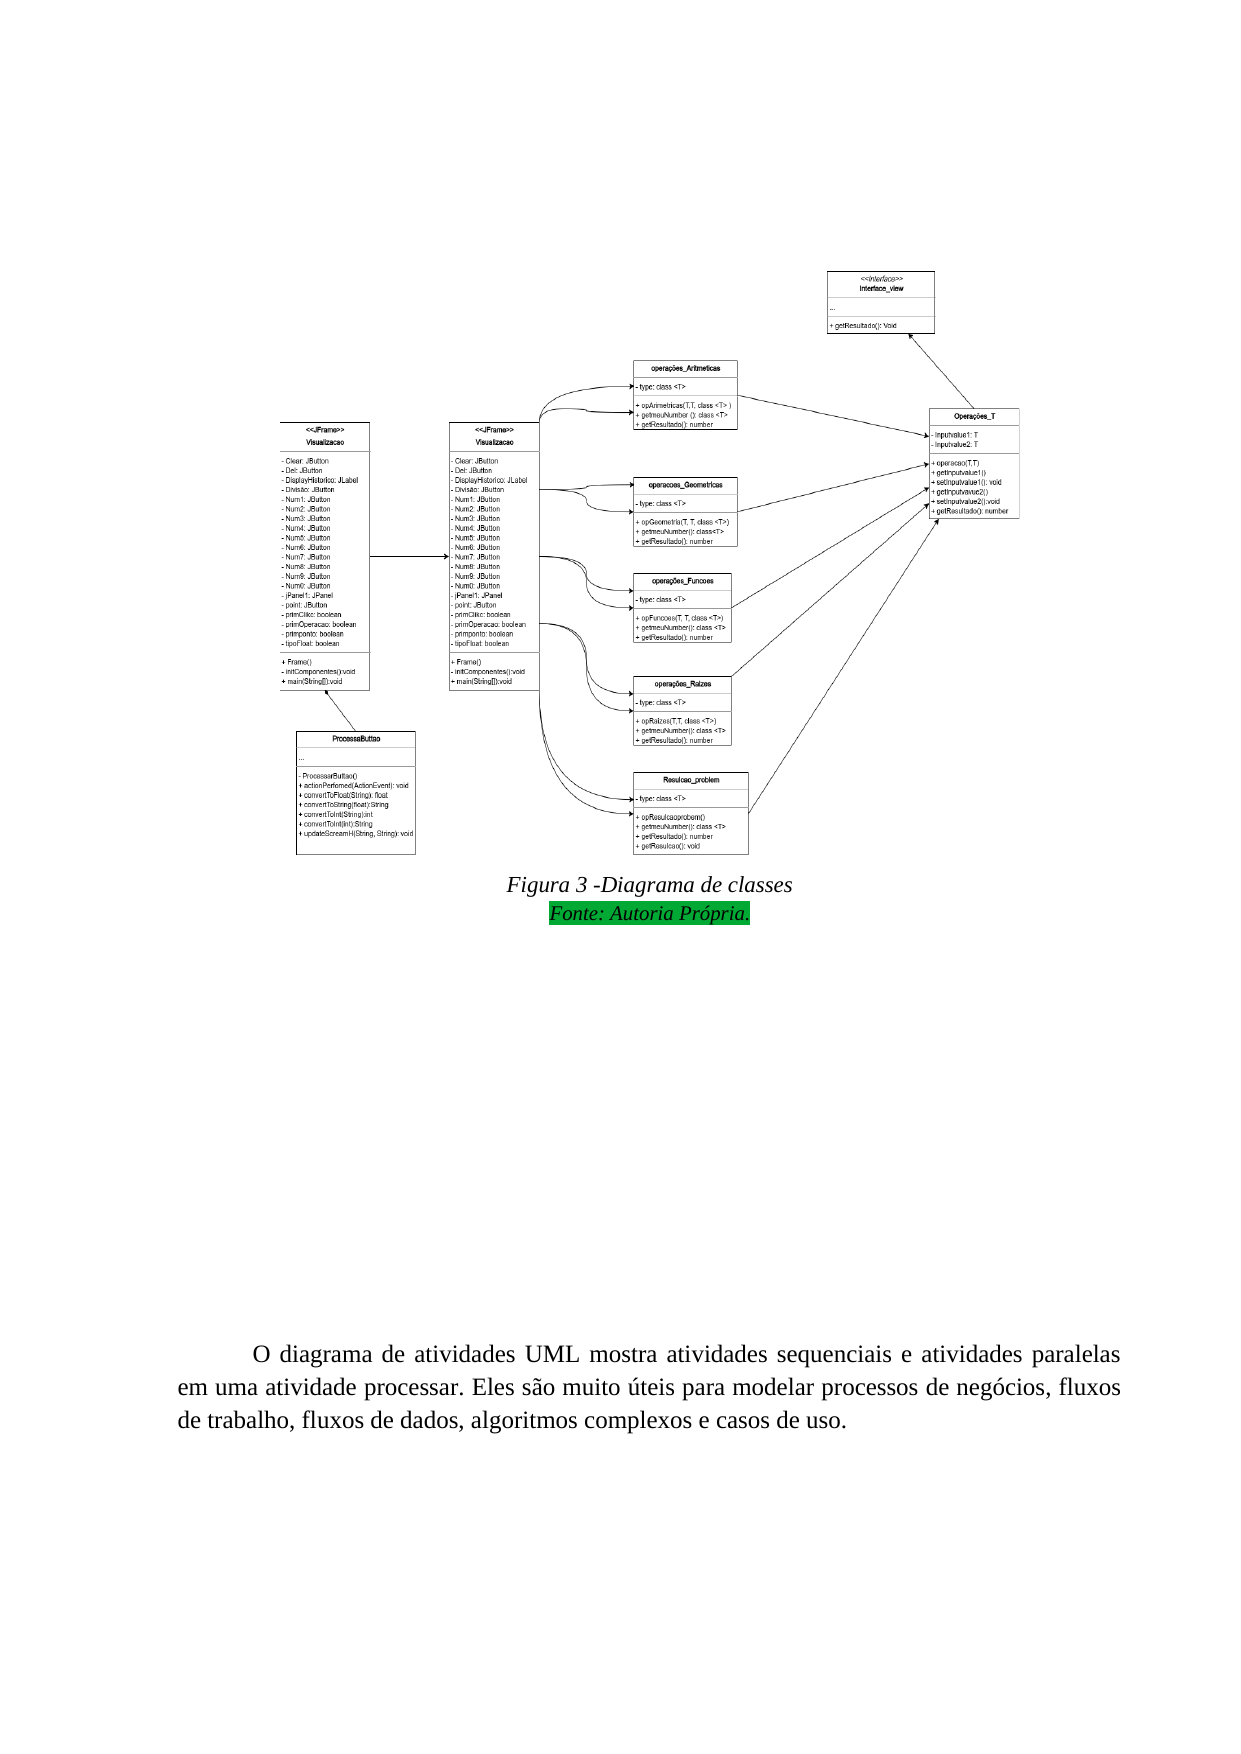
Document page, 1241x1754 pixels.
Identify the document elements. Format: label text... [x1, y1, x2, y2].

text Figura 3 -Diagrama de classes [322, 855, 977, 897]
text O diagrama de atividades UML mostra atividades sequenciais e atividades paralelas em uma atividade processar. Eles são muito úteis para modelar processos de negócios, fluxos de trabalho, fluxos de dados, algoritmos complexos e casos de uso. [177, 1339, 1122, 1434]
text Fonte: Autoria Própria. [177, 259, 1122, 925]
picture [280, 271, 1020, 855]
